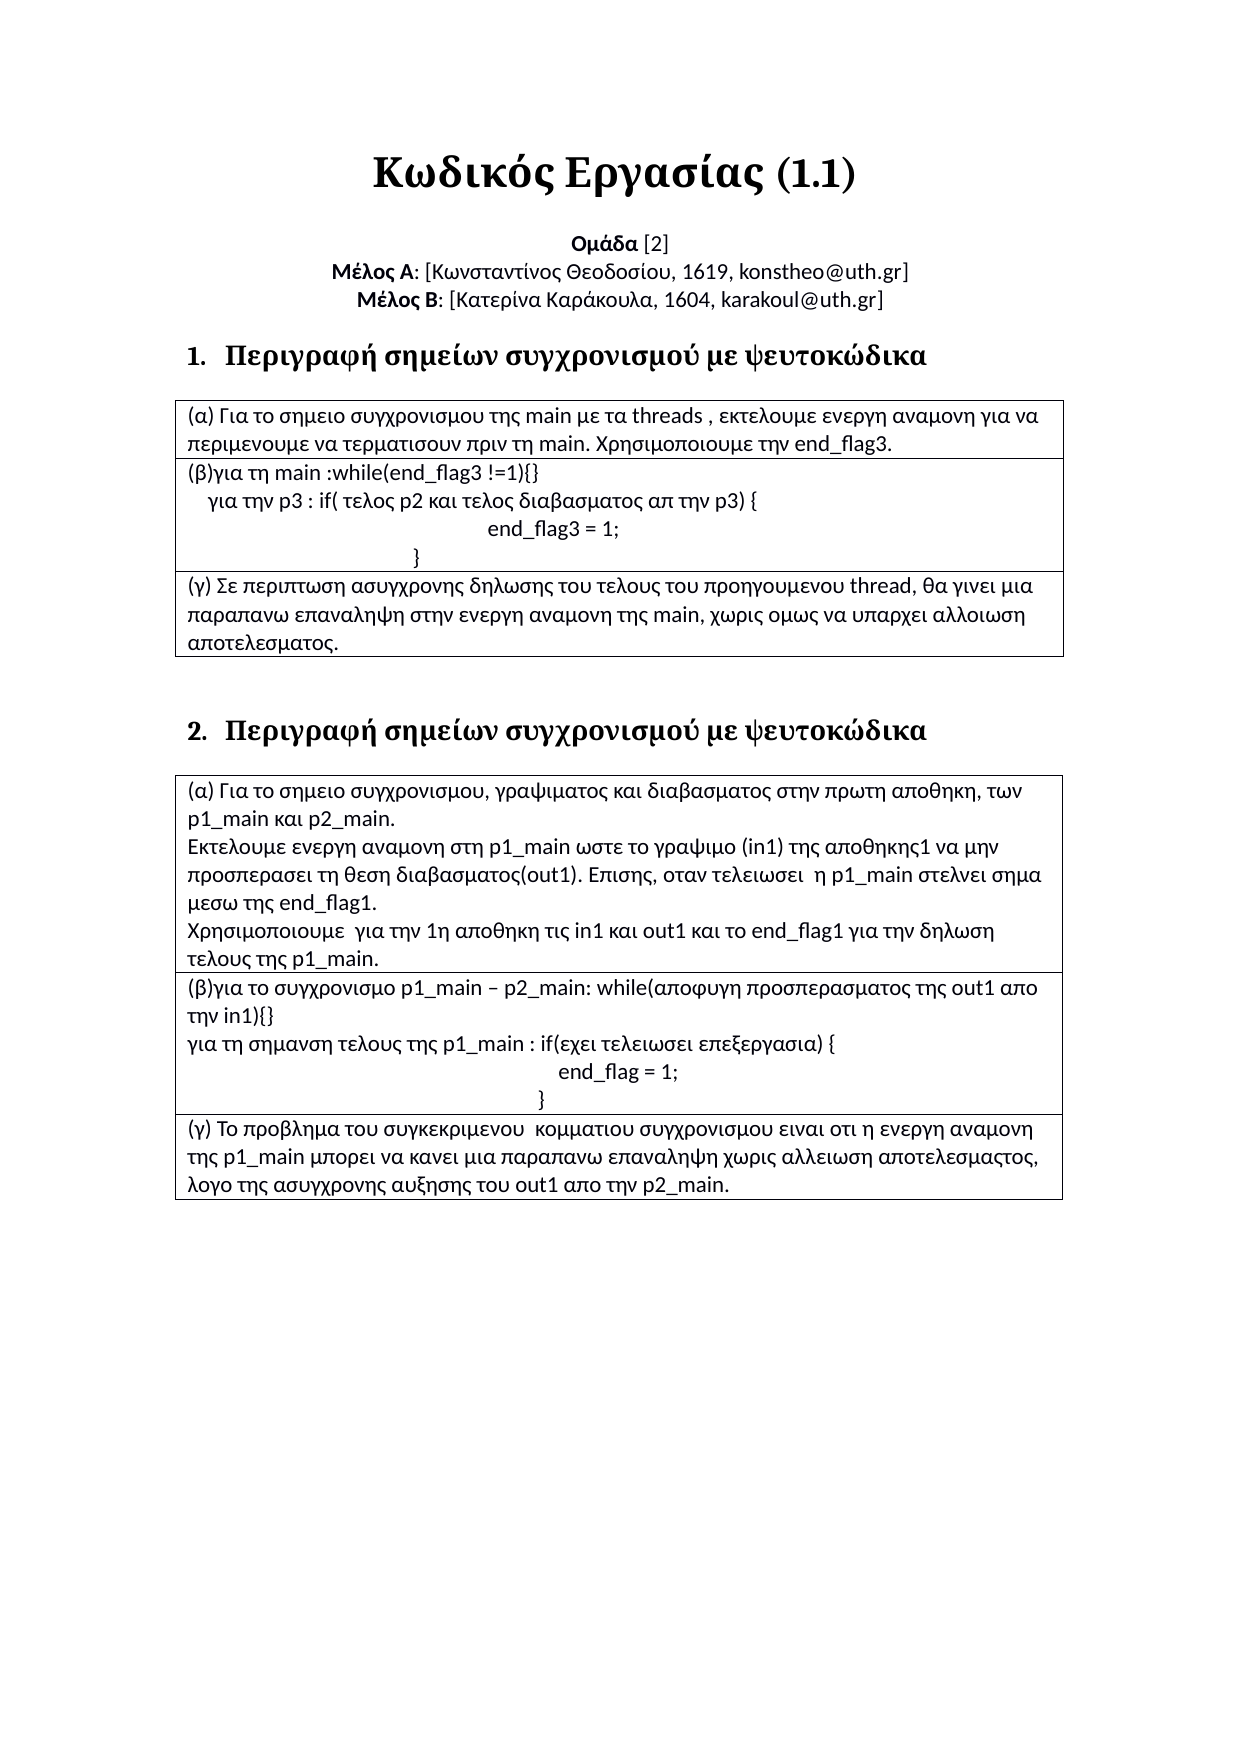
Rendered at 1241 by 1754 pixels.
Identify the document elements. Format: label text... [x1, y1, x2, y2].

table_cell (β)για τη main :while(end_flag3 !=1){} για την p3 : if( τελος p2 και τελος διαβασματος απ την p3) { end_flag3 = 1; } [176, 459, 1063, 571]
subtitle Περιγραφή σημείων συγχρονισμού με ψευτοκώδικα [187, 716, 1053, 747]
text Ομάδα [2] [187, 229, 1053, 257]
subtitle Περιγραφή σημείων συγχρονισμού με ψευτοκώδικα [187, 341, 1053, 372]
text Μέλος A: [Κωνσταντίνος Θεοδοσίου, 1619, konstheo@uth.gr] [187, 257, 1053, 285]
table_header (α) Για το σημειο συγχρονισμου, γραψιματος και διαβασματος στην πρωτη αποθηκη, των p1_main και p2_main. Εκτελουμε ενεργη αναμονη στη p1_main ωστε το γραψιμο (in1) της αποθηκης1 να μην προσπερασει τη θεση διαβασματος(out1). Επισης, οταν τελειωσει η p1_main στελνει σημα μεσω της end_flag1. Χρησιμοποιουμε για την 1η αποθηκη τις in1 και out1 και το end_flag1 για την δηλωση τελους της p1_main. [176, 776, 1062, 972]
table_header (α) Για το σημειο συγχρονισμου της main με τα threads , εκτελουμε ενεργη αναμονη για να περιμενουμε να τερματισουν πριν τη main. Χρησιμοποιουμε την end_flag3. [176, 401, 1063, 457]
text Μέλος B: [Κατερίνα Καράκουλα, 1604, karakoul@uth.gr] [187, 285, 1053, 313]
title Κωδικός Εργασίας (1.1) [187, 150, 1053, 198]
table_cell (β)για το συγχρονισμο p1_main – p2_main: while(αποφυγη προσπερασματος της out1 απο την in1){} για τη σημανση τελους της p1_main : if(εχει τελειωσει επεξεργασια) { end_flag = 1; } [176, 973, 1062, 1113]
table_cell (γ) Το προβλημα του συγκεκριμενου κομματιου συγχρονισμου ειναι οτι η ενεργη αναμονη της p1_main μπορει να κανει μια παραπανω επαναληψη χωρις αλλειωση αποτελεσμαςτος, λογο της ασυγχρονης αυξησης του out1 απο την p2_main. [176, 1115, 1062, 1198]
table_cell (γ) Σε περιπτωση ασυγχρονης δηλωσης του τελους του προηγουμενου thread, θα γινει μια παραπανω επαναληψη στην ενεργη αναμονη της main, χωρις ομως να υπαρχει αλλοιωση αποτελεσματος. [176, 572, 1063, 656]
